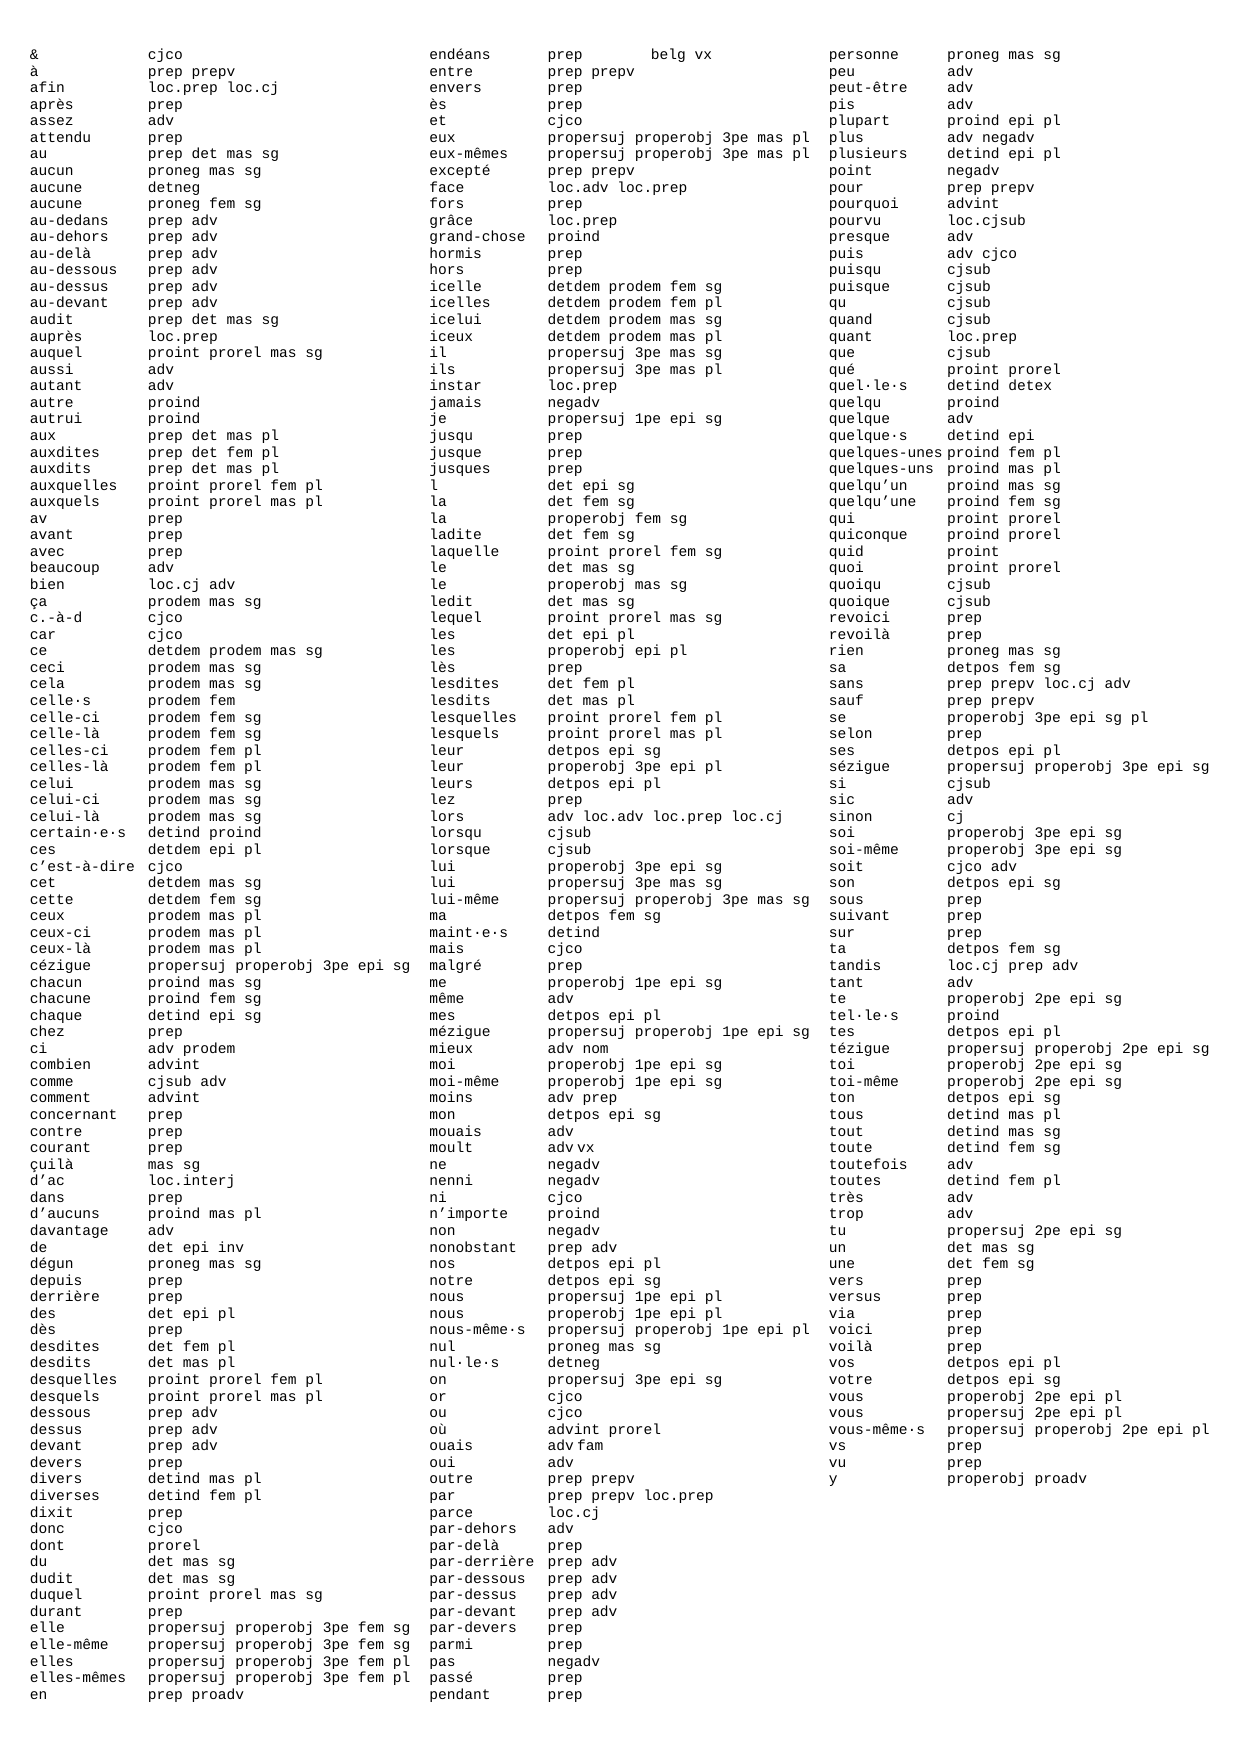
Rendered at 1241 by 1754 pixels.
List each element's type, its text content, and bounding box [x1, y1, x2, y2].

text elles-mêmes propersuj properobj 3pe fem pl [29, 1670, 411, 1687]
text nos detpos epi pl [429, 1256, 811, 1273]
text celles-ci prodem fem pl [29, 743, 411, 759]
text aux prep det mas pl [29, 428, 411, 445]
text leurs detpos epi pl [429, 776, 811, 793]
text cet detdem mas sg [29, 875, 411, 892]
text vous-même·s propersuj properobj 2pe epi pl [829, 1422, 1211, 1438]
text non negadv [429, 1223, 811, 1240]
text presque adv [829, 229, 1211, 246]
text voilà prep [829, 1339, 1211, 1356]
text pis adv [829, 97, 1211, 113]
text desdites det fem pl [29, 1339, 411, 1356]
text devers prep [29, 1455, 411, 1472]
text tout detind mas sg [829, 1124, 1211, 1140]
text rien proneg mas sg [829, 643, 1211, 660]
text certain·e·s detind proind [29, 826, 411, 842]
text pour prep prepv [829, 180, 1211, 196]
text cela prodem mas sg [29, 677, 411, 693]
text notre detpos epi sg [429, 1273, 811, 1289]
text y properobj proadv [829, 1472, 1211, 1488]
text lorsqu cjsub [429, 826, 811, 842]
text lorsque cjsub [429, 842, 811, 859]
text lès prep [429, 660, 811, 677]
text contre prep [29, 1124, 411, 1140]
text assez adv [29, 113, 411, 130]
text on propersuj 3pe epi sg [429, 1372, 811, 1389]
text dégun proneg mas sg [29, 1256, 411, 1273]
text passé prep [429, 1670, 811, 1687]
text ceux-là prodem mas pl [29, 942, 411, 958]
text autrui proind [29, 412, 411, 428]
text dessus prep adv [29, 1422, 411, 1438]
text cézigue propersuj properobj 3pe epi sg [29, 958, 411, 975]
text jusqu prep [429, 428, 811, 445]
text pas negadv [429, 1654, 811, 1670]
text ceux-ci prodem mas pl [29, 925, 411, 942]
text moi-même properobj 1pe epi sg [429, 1074, 811, 1091]
text mouais adv [429, 1124, 811, 1140]
text lui-même propersuj properobj 3pe mas sg [429, 892, 811, 908]
text donc cjco [29, 1521, 411, 1538]
text ladite det fem sg [429, 528, 811, 544]
text sézigue propersuj properobj 3pe epi sg [829, 759, 1211, 776]
text les properobj epi pl [429, 643, 811, 660]
text n’importe proind [429, 1207, 811, 1223]
text cette detdem fem sg [29, 892, 411, 908]
text iceux detdem prodem mas pl [429, 329, 811, 345]
text depuis prep [29, 1273, 411, 1289]
text trop adv [829, 1207, 1211, 1223]
text nul proneg mas sg [429, 1339, 811, 1356]
text se properobj 3pe epi sg pl [829, 710, 1211, 726]
text soi-même properobj 3pe epi sg [829, 842, 1211, 859]
text me properobj 1pe epi sg [429, 975, 811, 991]
text au prep det mas sg [29, 147, 411, 163]
text quand cjsub [829, 312, 1211, 329]
text auxdites prep det fem pl [29, 445, 411, 461]
text mon detpos epi sg [429, 1107, 811, 1124]
text lequel proint prorel mas sg [429, 610, 811, 627]
text ça prodem mas sg [29, 594, 411, 610]
text ton detpos epi sg [829, 1091, 1211, 1107]
text toi properobj 2pe epi sg [829, 1058, 1211, 1074]
text dont prorel [29, 1538, 411, 1554]
text plupart proind epi pl [829, 113, 1211, 130]
text je propersuj 1pe epi sg [429, 412, 811, 428]
text au-devant prep adv [29, 296, 411, 312]
text quelque·s detind epi [829, 428, 1211, 445]
text selon prep [829, 726, 1211, 743]
text ni cjco [429, 1190, 811, 1207]
text dudit det mas sg [29, 1571, 411, 1588]
text vos detpos epi pl [829, 1356, 1211, 1372]
text desquelles proint prorel fem pl [29, 1372, 411, 1389]
text nonobstant prep adv [429, 1240, 811, 1256]
text diverses detind fem pl [29, 1488, 411, 1505]
text aussi adv [29, 362, 411, 378]
text quid proint [829, 544, 1211, 561]
text elles propersuj properobj 3pe fem pl [29, 1654, 411, 1670]
text quiconque proind prorel [829, 528, 1211, 544]
text lesquels proint prorel mas pl [429, 726, 811, 743]
text par-devers prep [429, 1621, 811, 1637]
text vers prep [829, 1273, 1211, 1289]
text versus prep [829, 1289, 1211, 1306]
text de det epi inv [29, 1240, 411, 1256]
text elle propersuj properobj 3pe fem sg [29, 1621, 411, 1637]
text au-dehors prep adv [29, 229, 411, 246]
text derrière prep [29, 1289, 411, 1306]
text hormis prep [429, 246, 811, 263]
text qué proint prorel [829, 362, 1211, 378]
text plusieurs detind epi pl [829, 147, 1211, 163]
text tu propersuj 2pe epi sg [829, 1223, 1211, 1240]
text parmi prep [429, 1637, 811, 1654]
text aucune detneg [29, 180, 411, 196]
text auprès loc.prep [29, 329, 411, 345]
text nous propersuj 1pe epi pl [429, 1289, 811, 1306]
text quel·le·s detind detex [829, 378, 1211, 395]
text autre proind [29, 395, 411, 412]
text personne proneg mas sg [829, 47, 1211, 64]
text plus adv negadv [829, 130, 1211, 147]
text quoi proint prorel [829, 561, 1211, 577]
text celles-là prodem fem pl [29, 759, 411, 776]
text nous properobj 1pe epi pl [429, 1306, 811, 1323]
text auxquels proint prorel mas pl [29, 494, 411, 511]
text il propersuj 3pe mas sg [429, 345, 811, 362]
text mézigue propersuj properobj 1pe epi sg [429, 1024, 811, 1041]
text desdits det mas pl [29, 1356, 411, 1372]
text c.-à-d cjco [29, 610, 411, 627]
text suivant prep [829, 908, 1211, 925]
text à prep prepv [29, 64, 411, 80]
text parce loc.cj [429, 1505, 811, 1521]
text sa detpos fem sg [829, 660, 1211, 677]
text par-devant prep adv [429, 1604, 811, 1621]
text celle-là prodem fem sg [29, 726, 411, 743]
text car cjco [29, 627, 411, 643]
text toi-même properobj 2pe epi sg [829, 1074, 1211, 1091]
text sans prep prepv loc.cj adv [829, 677, 1211, 693]
text une det fem sg [829, 1256, 1211, 1273]
text chacun proind mas sg [29, 975, 411, 991]
text au-dessus prep adv [29, 279, 411, 296]
text revoici prep [829, 610, 1211, 627]
text d’aucuns proind mas pl [29, 1207, 411, 1223]
text icelle detdem prodem fem sg [429, 279, 811, 296]
text fors prep [429, 196, 811, 213]
text sic adv [829, 793, 1211, 809]
text celle·s prodem fem [29, 693, 411, 710]
text ils propersuj 3pe mas pl [429, 362, 811, 378]
text te properobj 2pe epi sg [829, 991, 1211, 1008]
text tandis loc.cj prep adv [829, 958, 1211, 975]
text aucun proneg mas sg [29, 163, 411, 180]
text tézigue propersuj properobj 2pe epi sg [829, 1041, 1211, 1058]
text vous propersuj 2pe epi pl [829, 1405, 1211, 1422]
text davantage adv [29, 1223, 411, 1240]
text malgré prep [429, 958, 811, 975]
text excepté prep prepv [429, 163, 811, 180]
text au-dedans prep adv [29, 213, 411, 229]
text lez prep [429, 793, 811, 809]
text vous properobj 2pe epi pl [829, 1389, 1211, 1405]
text en prep proadv [29, 1687, 411, 1703]
text elle-même propersuj properobj 3pe fem sg [29, 1637, 411, 1654]
text dessous prep adv [29, 1405, 411, 1422]
text ledit det mas sg [429, 594, 811, 610]
text où advint prorel [429, 1422, 811, 1438]
text oui adv [429, 1455, 811, 1472]
text pendant prep [429, 1687, 811, 1703]
text leur detpos epi sg [429, 743, 811, 759]
text eux propersuj properobj 3pe mas pl [429, 130, 811, 147]
text avec prep [29, 544, 411, 561]
text ceci prodem mas sg [29, 660, 411, 677]
text tes detpos epi pl [829, 1024, 1211, 1041]
text moult adv vx [429, 1140, 811, 1157]
text comme cjsub adv [29, 1074, 411, 1091]
text celui-ci prodem mas sg [29, 793, 411, 809]
text par-dessus prep adv [429, 1588, 811, 1604]
text la det fem sg [429, 494, 811, 511]
text si cjsub [829, 776, 1211, 793]
text avant prep [29, 528, 411, 544]
text mes detpos epi pl [429, 1008, 811, 1024]
text très adv [829, 1190, 1211, 1207]
text toute detind fem sg [829, 1140, 1211, 1157]
text sauf prep prepv [829, 693, 1211, 710]
text dixit prep [29, 1505, 411, 1521]
text soi properobj 3pe epi sg [829, 826, 1211, 842]
text revoilà prep [829, 627, 1211, 643]
text au-dessous prep adv [29, 263, 411, 279]
text eux-mêmes propersuj properobj 3pe mas pl [429, 147, 811, 163]
text instar loc.prep [429, 378, 811, 395]
text les det epi pl [429, 627, 811, 643]
text nul·le·s detneg [429, 1356, 811, 1372]
text voici prep [829, 1323, 1211, 1339]
text après prep [29, 97, 411, 113]
text desquels proint prorel mas pl [29, 1389, 411, 1405]
text puis adv cjco [829, 246, 1211, 263]
text sur prep [829, 925, 1211, 942]
text quelqu proind [829, 395, 1211, 412]
text l det epi sg [429, 478, 811, 494]
text courant prep [29, 1140, 411, 1157]
text chez prep [29, 1024, 411, 1041]
text audit prep det mas sg [29, 312, 411, 329]
text & cjco [29, 47, 411, 64]
text au-delà prep adv [29, 246, 411, 263]
text sinon cj [829, 809, 1211, 826]
text ouais adv fam [429, 1438, 811, 1455]
text la properobj fem sg [429, 511, 811, 528]
text par prep prepv loc.prep [429, 1488, 811, 1505]
text ses detpos epi pl [829, 743, 1211, 759]
text comment advint [29, 1091, 411, 1107]
text par-dessous prep adv [429, 1571, 811, 1588]
text grâce loc.prep [429, 213, 811, 229]
text auquel proint prorel mas sg [29, 345, 411, 362]
text icelui detdem prodem mas sg [429, 312, 811, 329]
text moi properobj 1pe epi sg [429, 1058, 811, 1074]
text envers prep [429, 80, 811, 97]
text d’ac loc.interj [29, 1173, 411, 1190]
text nenni negadv [429, 1173, 811, 1190]
text qu cjsub [829, 296, 1211, 312]
text afin loc.prep loc.cj [29, 80, 411, 97]
text ces detdem epi pl [29, 842, 411, 859]
text un det mas sg [829, 1240, 1211, 1256]
text tous detind mas pl [829, 1107, 1211, 1124]
text chaque detind epi sg [29, 1008, 411, 1024]
text maint·e·s detind [429, 925, 811, 942]
text celui-là prodem mas sg [29, 809, 411, 826]
text ta detpos fem sg [829, 942, 1211, 958]
text toutes detind fem pl [829, 1173, 1211, 1190]
text votre detpos epi sg [829, 1372, 1211, 1389]
text jusques prep [429, 461, 811, 478]
text celui prodem mas sg [29, 776, 411, 793]
text quant loc.prep [829, 329, 1211, 345]
text ma detpos fem sg [429, 908, 811, 925]
text vu prep [829, 1455, 1211, 1472]
text que cjsub [829, 345, 1211, 362]
text et cjco [429, 113, 811, 130]
text c’est-à-dire cjco [29, 859, 411, 875]
text icelles detdem prodem fem pl [429, 296, 811, 312]
text lui propersuj 3pe mas sg [429, 875, 811, 892]
text beaucoup adv [29, 561, 411, 577]
text or cjco [429, 1389, 811, 1405]
text même adv [429, 991, 811, 1008]
text ès prep [429, 97, 811, 113]
text nous-même·s propersuj properobj 1pe epi pl [429, 1323, 811, 1339]
text lesquelles proint prorel fem pl [429, 710, 811, 726]
text jamais negadv [429, 395, 811, 412]
text par-dehors adv [429, 1521, 811, 1538]
text entre prep prepv [429, 64, 811, 80]
text quelqu’une proind fem sg [829, 494, 1211, 511]
text peut-être adv [829, 80, 1211, 97]
text son detpos epi sg [829, 875, 1211, 892]
text qui proint prorel [829, 511, 1211, 528]
text concernant prep [29, 1107, 411, 1124]
text tant adv [829, 975, 1211, 991]
text auxquelles proint prorel fem pl [29, 478, 411, 494]
text lui properobj 3pe epi sg [429, 859, 811, 875]
text quelques-unes proind fem pl [829, 445, 1211, 461]
text par-derrière prep adv [429, 1554, 811, 1571]
text lesdites det fem pl [429, 677, 811, 693]
text jusque prep [429, 445, 811, 461]
text aucune proneg fem sg [29, 196, 411, 213]
text durant prep [29, 1604, 411, 1621]
text via prep [829, 1306, 1211, 1323]
text ceux prodem mas pl [29, 908, 411, 925]
text hors prep [429, 263, 811, 279]
text quoique cjsub [829, 594, 1211, 610]
text du det mas sg [29, 1554, 411, 1571]
text ne negadv [429, 1157, 811, 1173]
text chacune proind fem sg [29, 991, 411, 1008]
text quelqu’un proind mas sg [829, 478, 1211, 494]
text moins adv prep [429, 1091, 811, 1107]
text divers detind mas pl [29, 1472, 411, 1488]
text pourvu loc.cjsub [829, 213, 1211, 229]
text toutefois adv [829, 1157, 1211, 1173]
text celle-ci prodem fem sg [29, 710, 411, 726]
text grand-chose proind [429, 229, 811, 246]
text av prep [29, 511, 411, 528]
text quelques-uns proind mas pl [829, 461, 1211, 478]
text ou cjco [429, 1405, 811, 1422]
text dès prep [29, 1323, 411, 1339]
text puisque cjsub [829, 279, 1211, 296]
text mais cjco [429, 942, 811, 958]
text outre prep prepv [429, 1472, 811, 1488]
text lors adv loc.adv loc.prep loc.cj [429, 809, 811, 826]
text leur properobj 3pe epi pl [429, 759, 811, 776]
text face loc.adv loc.prep [429, 180, 811, 196]
text ce detdem prodem mas sg [29, 643, 411, 660]
text duquel proint prorel mas sg [29, 1588, 411, 1604]
text des det epi pl [29, 1306, 411, 1323]
text peu adv [829, 64, 1211, 80]
text pourquoi advint [829, 196, 1211, 213]
text le det mas sg [429, 561, 811, 577]
text quelque adv [829, 412, 1211, 428]
text auxdits prep det mas pl [29, 461, 411, 478]
text endéans prep belg vx [429, 47, 811, 64]
text tel·le·s proind [829, 1008, 1211, 1024]
text sous prep [829, 892, 1211, 908]
text ci adv prodem [29, 1041, 411, 1058]
text puisqu cjsub [829, 263, 1211, 279]
text point negadv [829, 163, 1211, 180]
text autant adv [29, 378, 411, 395]
text combien advint [29, 1058, 411, 1074]
text attendu prep [29, 130, 411, 147]
text mieux adv nom [429, 1041, 811, 1058]
text çuilà mas sg [29, 1157, 411, 1173]
text bien loc.cj adv [29, 577, 411, 594]
text lesdits det mas pl [429, 693, 811, 710]
text dans prep [29, 1190, 411, 1207]
text devant prep adv [29, 1438, 411, 1455]
text le properobj mas sg [429, 577, 811, 594]
text par-delà prep [429, 1538, 811, 1554]
text quoiqu cjsub [829, 577, 1211, 594]
text vs prep [829, 1438, 1211, 1455]
text laquelle proint prorel fem sg [429, 544, 811, 561]
text soit cjco adv [829, 859, 1211, 875]
